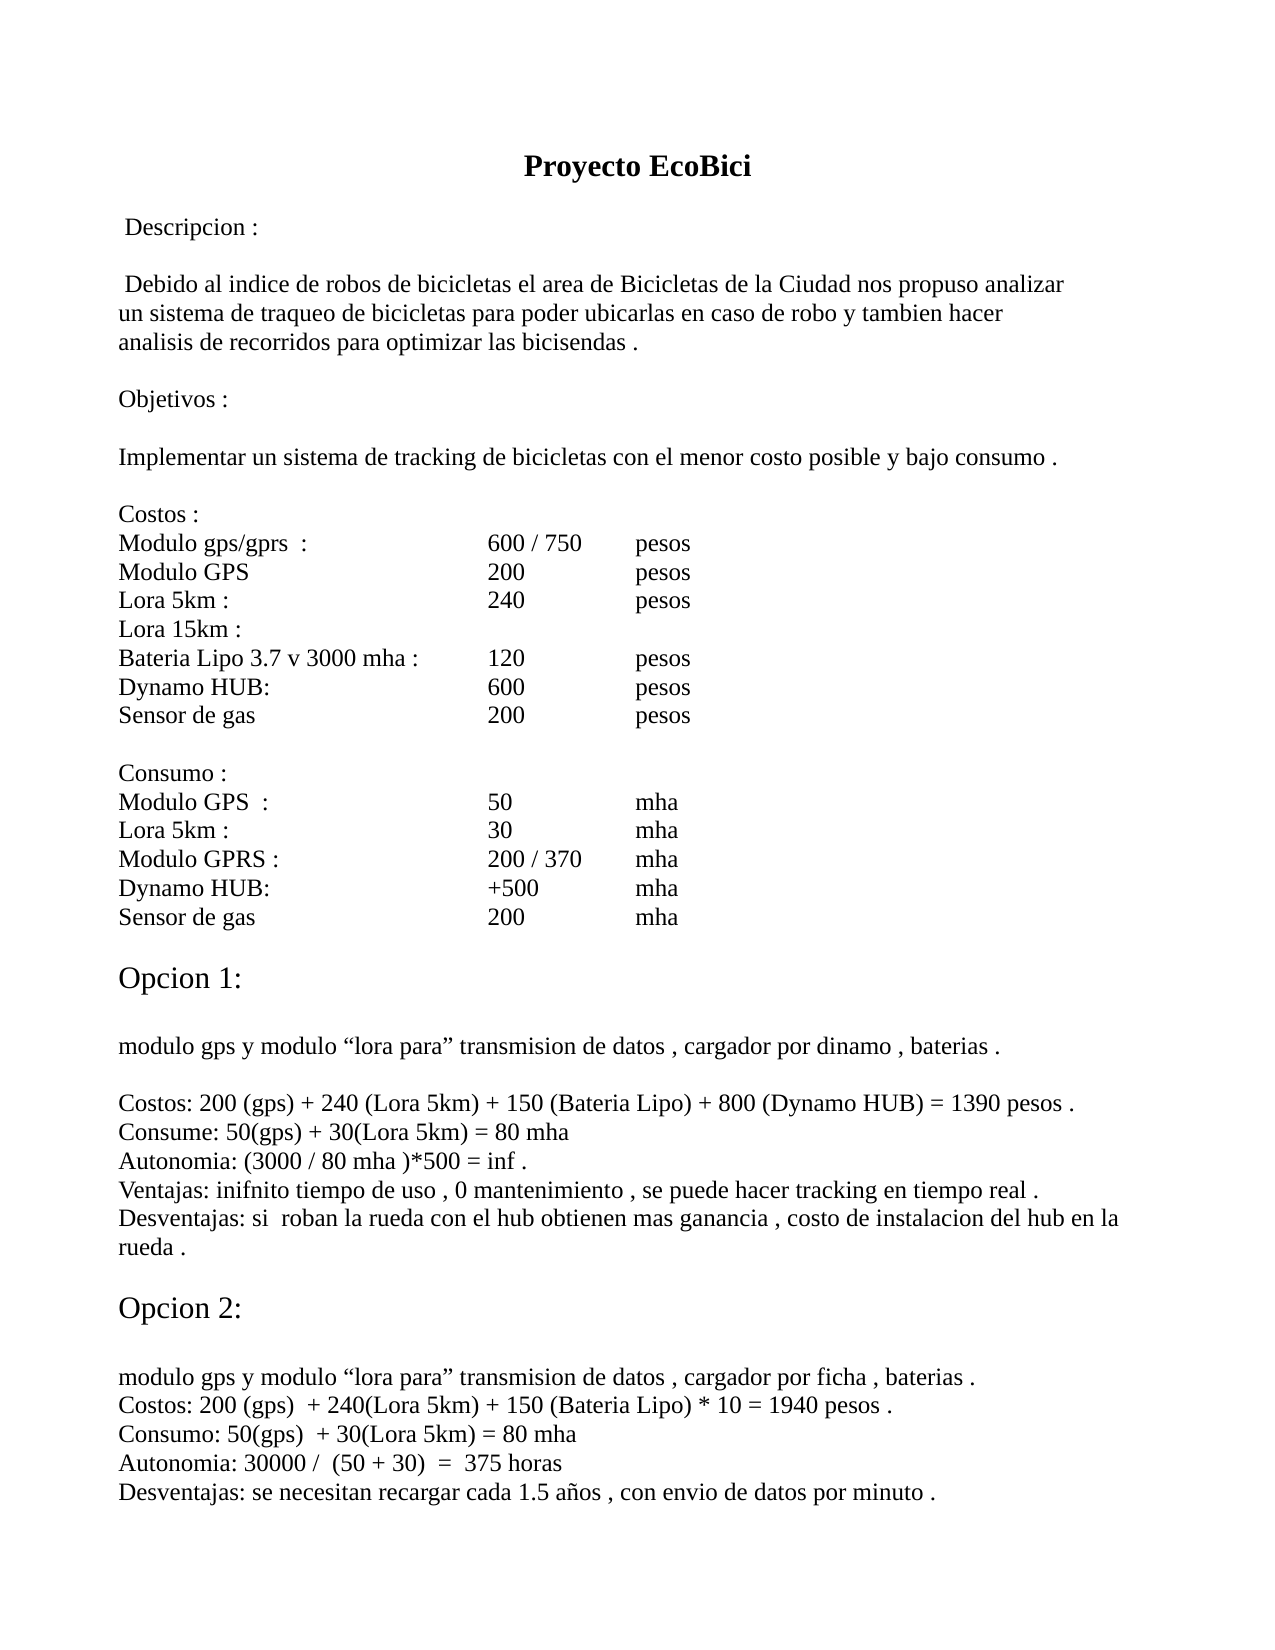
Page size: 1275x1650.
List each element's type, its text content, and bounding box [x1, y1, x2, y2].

text un sistema de traqueo de bicicletas para poder ubicarlas en caso de robo y tambien hacer [118, 298, 1157, 327]
text Consumo : [118, 758, 1157, 787]
text Lora 5km : 30 mha [118, 815, 1157, 844]
text Costos : [118, 499, 1157, 528]
text Sensor de gas 200 pesos [118, 700, 1157, 729]
text Desventajas: si roban la rueda con el hub obtienen mas ganancia , costo de instalacion del hub en la rueda . [118, 1203, 1157, 1261]
text Consume: 50(gps) + 30(Lora 5km) = 80 mha [118, 1117, 1157, 1146]
text Lora 15km : [118, 614, 1157, 643]
text Desventajas: se necesitan recargar cada 1.5 años , con envio de datos por minuto . [118, 1477, 1157, 1505]
text Modulo GPS 200 pesos [118, 557, 1157, 585]
text Autonomia: (3000 / 80 mha )*500 = inf . [118, 1146, 1157, 1175]
text Opcion 1: [118, 959, 1157, 995]
text Dynamo HUB: +500 mha [118, 873, 1157, 902]
text Bateria Lipo 3.7 v 3000 mha : 120 pesos [118, 643, 1157, 672]
text Modulo GPRS : 200 / 370 mha [118, 844, 1157, 873]
text Modulo GPS : 50 mha [118, 787, 1157, 815]
text Consumo: 50(gps) + 30(Lora 5km) = 80 mha [118, 1419, 1157, 1448]
text Descripcion : [118, 212, 1157, 240]
text analisis de recorridos para optimizar las bicisendas . [118, 327, 1157, 355]
text modulo gps y modulo “lora para” transmision de datos , cargador por ficha , baterias . [118, 1362, 1157, 1390]
text Costos: 200 (gps) + 240(Lora 5km) + 150 (Bateria Lipo) * 10 = 1940 pesos . [118, 1390, 1157, 1419]
text Proyecto EcoBici [118, 147, 1157, 183]
text Autonomia: 30000 / (50 + 30) = 375 horas [118, 1448, 1157, 1477]
text Lora 5km : 240 pesos [118, 585, 1157, 614]
text Debido al indice de robos de bicicletas el area de Bicicletas de la Ciudad nos propuso analizar [118, 269, 1157, 298]
text Ventajas: inifnito tiempo de uso , 0 mantenimiento , se puede hacer tracking en tiempo real . [118, 1175, 1157, 1203]
text Dynamo HUB: 600 pesos [118, 672, 1157, 700]
text Sensor de gas 200 mha [118, 902, 1157, 930]
text modulo gps y modulo “lora para” transmision de datos , cargador por dinamo , baterias . [118, 1031, 1157, 1060]
text Costos: 200 (gps) + 240 (Lora 5km) + 150 (Bateria Lipo) + 800 (Dynamo HUB) = 1390 pesos . [118, 1088, 1157, 1117]
text Modulo gps/gprs : 600 / 750 pesos [118, 528, 1157, 557]
text Opcion 2: [118, 1290, 1157, 1326]
text Objetivos : [118, 384, 1157, 413]
text Implementar un sistema de tracking de bicicletas con el menor costo posible y bajo consumo . [118, 442, 1157, 470]
